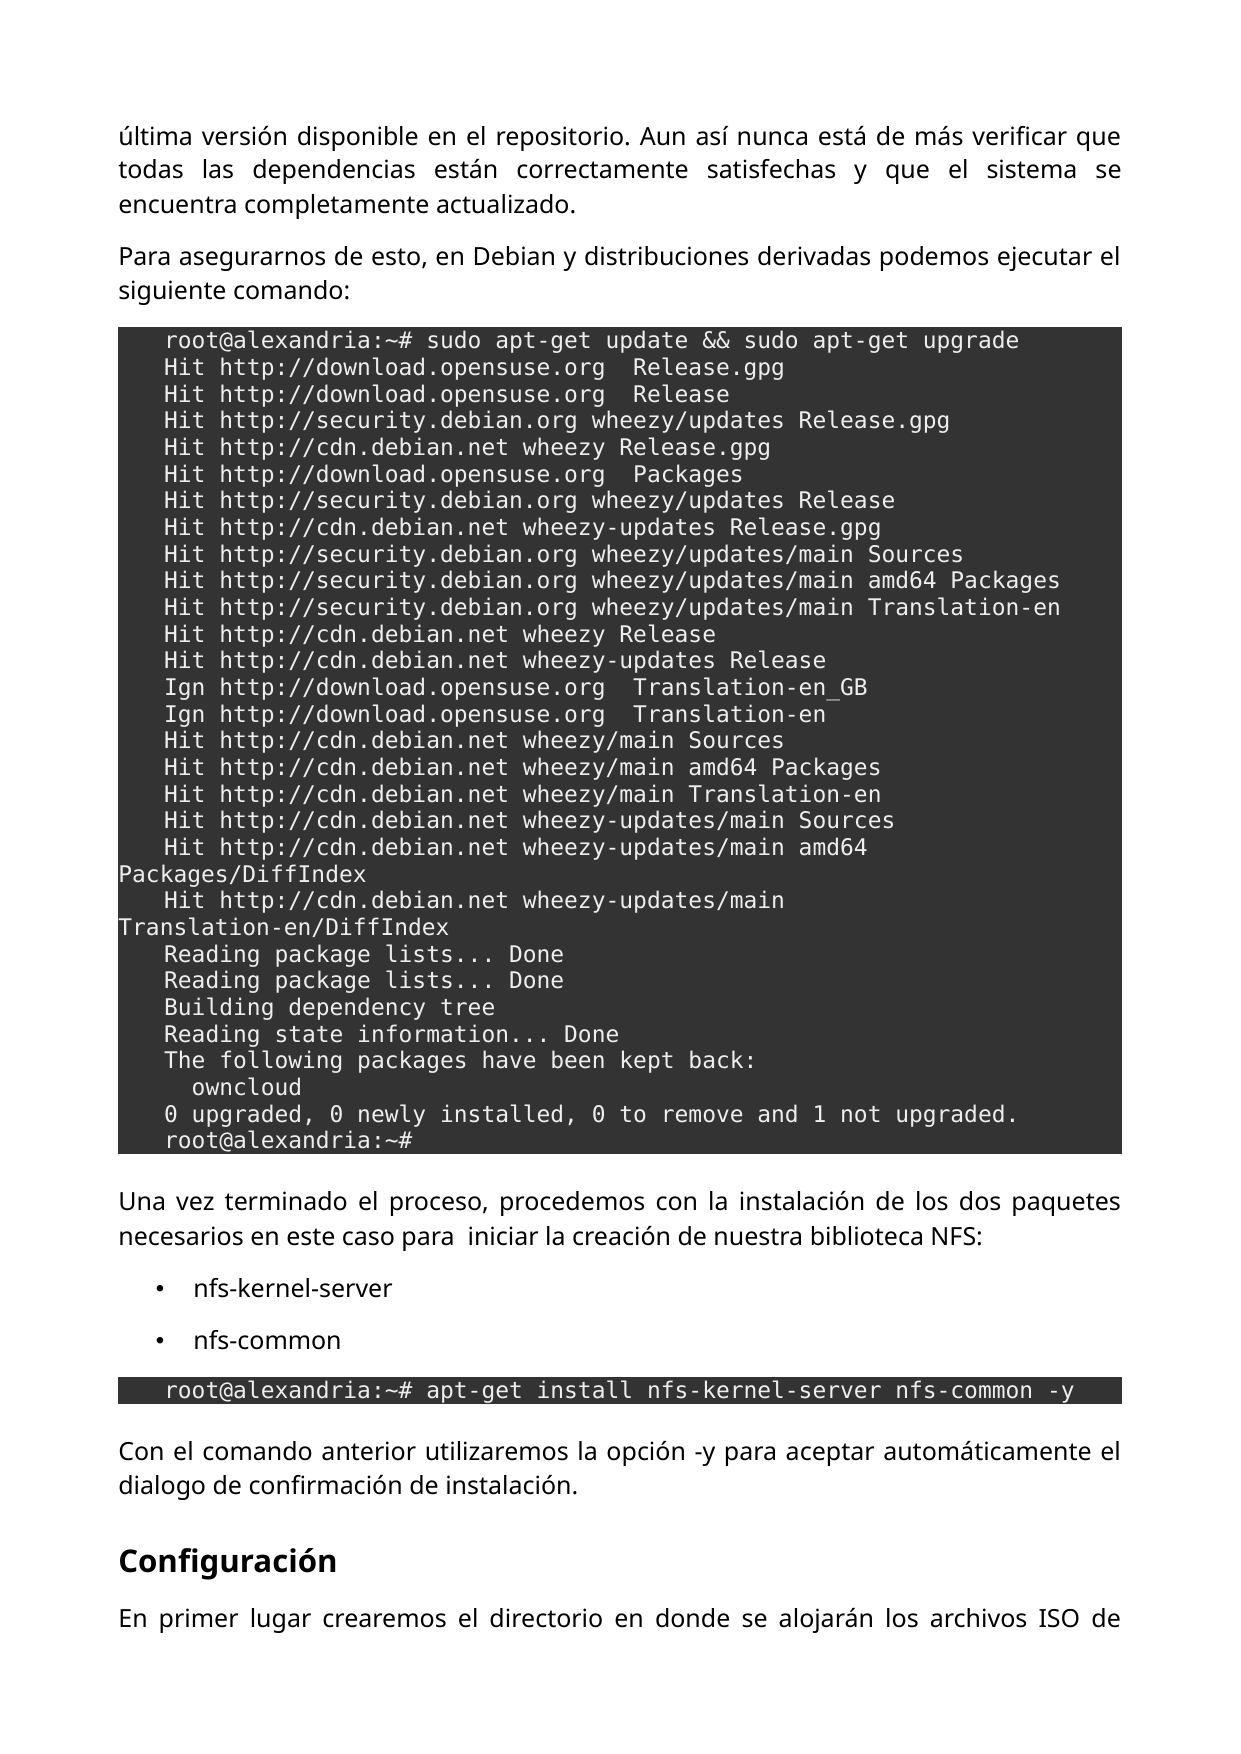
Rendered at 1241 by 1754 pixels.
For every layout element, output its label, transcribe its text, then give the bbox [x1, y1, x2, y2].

text root@alexandria:~# sudo apt-get update && sudo apt-get upgrade [118, 327, 1122, 354]
text Hit http://security.debian.org wheezy/updates/main Translation-en [118, 594, 1122, 621]
text Hit http://cdn.debian.net wheezy Release [118, 621, 1122, 647]
text Ign http://download.opensuse.org Translation-en [118, 701, 1122, 727]
text Hit http://cdn.debian.net wheezy-updates/main Translation-en/DiffIndex [118, 887, 1122, 941]
text Hit http://cdn.debian.net wheezy/main amd64 Packages [118, 754, 1122, 781]
list nfs-kernel-server [156, 1270, 1122, 1304]
text 0 upgraded, 0 newly installed, 0 to remove and 1 not upgraded. [118, 1101, 1122, 1127]
text Una vez terminado el proceso, procedemos con la instalación de los dos paquetes necesarios en este caso para iniciar la creación de nuestra biblioteca NFS: [118, 1184, 1122, 1252]
text Hit http://download.opensuse.org Packages [118, 461, 1122, 487]
text Con el comando anterior utilizaremos la opción -y para aceptar automáticamente el dialogo de confirmación de instalación. [118, 1434, 1122, 1502]
text Hit http://security.debian.org wheezy/updates/main Sources [118, 541, 1122, 567]
text Hit http://cdn.debian.net wheezy/main Translation-en [118, 781, 1122, 807]
text Hit http://security.debian.org wheezy/updates/main amd64 Packages [118, 567, 1122, 594]
text Reading state information... Done [118, 1021, 1122, 1047]
text Hit http://download.opensuse.org Release [118, 381, 1122, 407]
text Hit http://cdn.debian.net wheezy/main Sources [118, 727, 1122, 754]
text En primer lugar crearemos el directorio en donde se alojarán los archivos ISO de [118, 1600, 1122, 1634]
list nfs-common [156, 1322, 1122, 1356]
text Hit http://security.debian.org wheezy/updates Release.gpg [118, 407, 1122, 434]
subtitle Configuración [118, 1539, 1122, 1582]
text Hit http://cdn.debian.net wheezy-updates Release.gpg [118, 514, 1122, 541]
text root@alexandria:~# [118, 1127, 1122, 1154]
text Hit http://security.debian.org wheezy/updates Release [118, 487, 1122, 514]
text última versión disponible en el repositorio. Aun así nunca está de más verificar que todas las dependencias están correctamente satisfechas y que el sistema se encuentra completamente actualizado. [118, 118, 1122, 220]
text Hit http://download.opensuse.org Release.gpg [118, 354, 1122, 381]
text Hit http://cdn.debian.net wheezy-updates/main Sources [118, 807, 1122, 834]
text Ign http://download.opensuse.org Translation-en_GB [118, 674, 1122, 701]
text Para asegurarnos de esto, en Debian y distribuciones derivadas podemos ejecutar el siguiente comando: [118, 238, 1122, 306]
text Hit http://cdn.debian.net wheezy-updates Release [118, 647, 1122, 674]
text Hit http://cdn.debian.net wheezy-updates/main amd64 Packages/DiffIndex [118, 834, 1122, 887]
text The following packages have been kept back: [118, 1047, 1122, 1074]
text Reading package lists... Done [118, 941, 1122, 967]
text owncloud [118, 1074, 1122, 1101]
text Hit http://cdn.debian.net wheezy Release.gpg [118, 434, 1122, 461]
text Reading package lists... Done [118, 967, 1122, 994]
text Building dependency tree [118, 994, 1122, 1021]
text root@alexandria:~# apt-get install nfs-kernel-server nfs-common -y [118, 1377, 1122, 1404]
